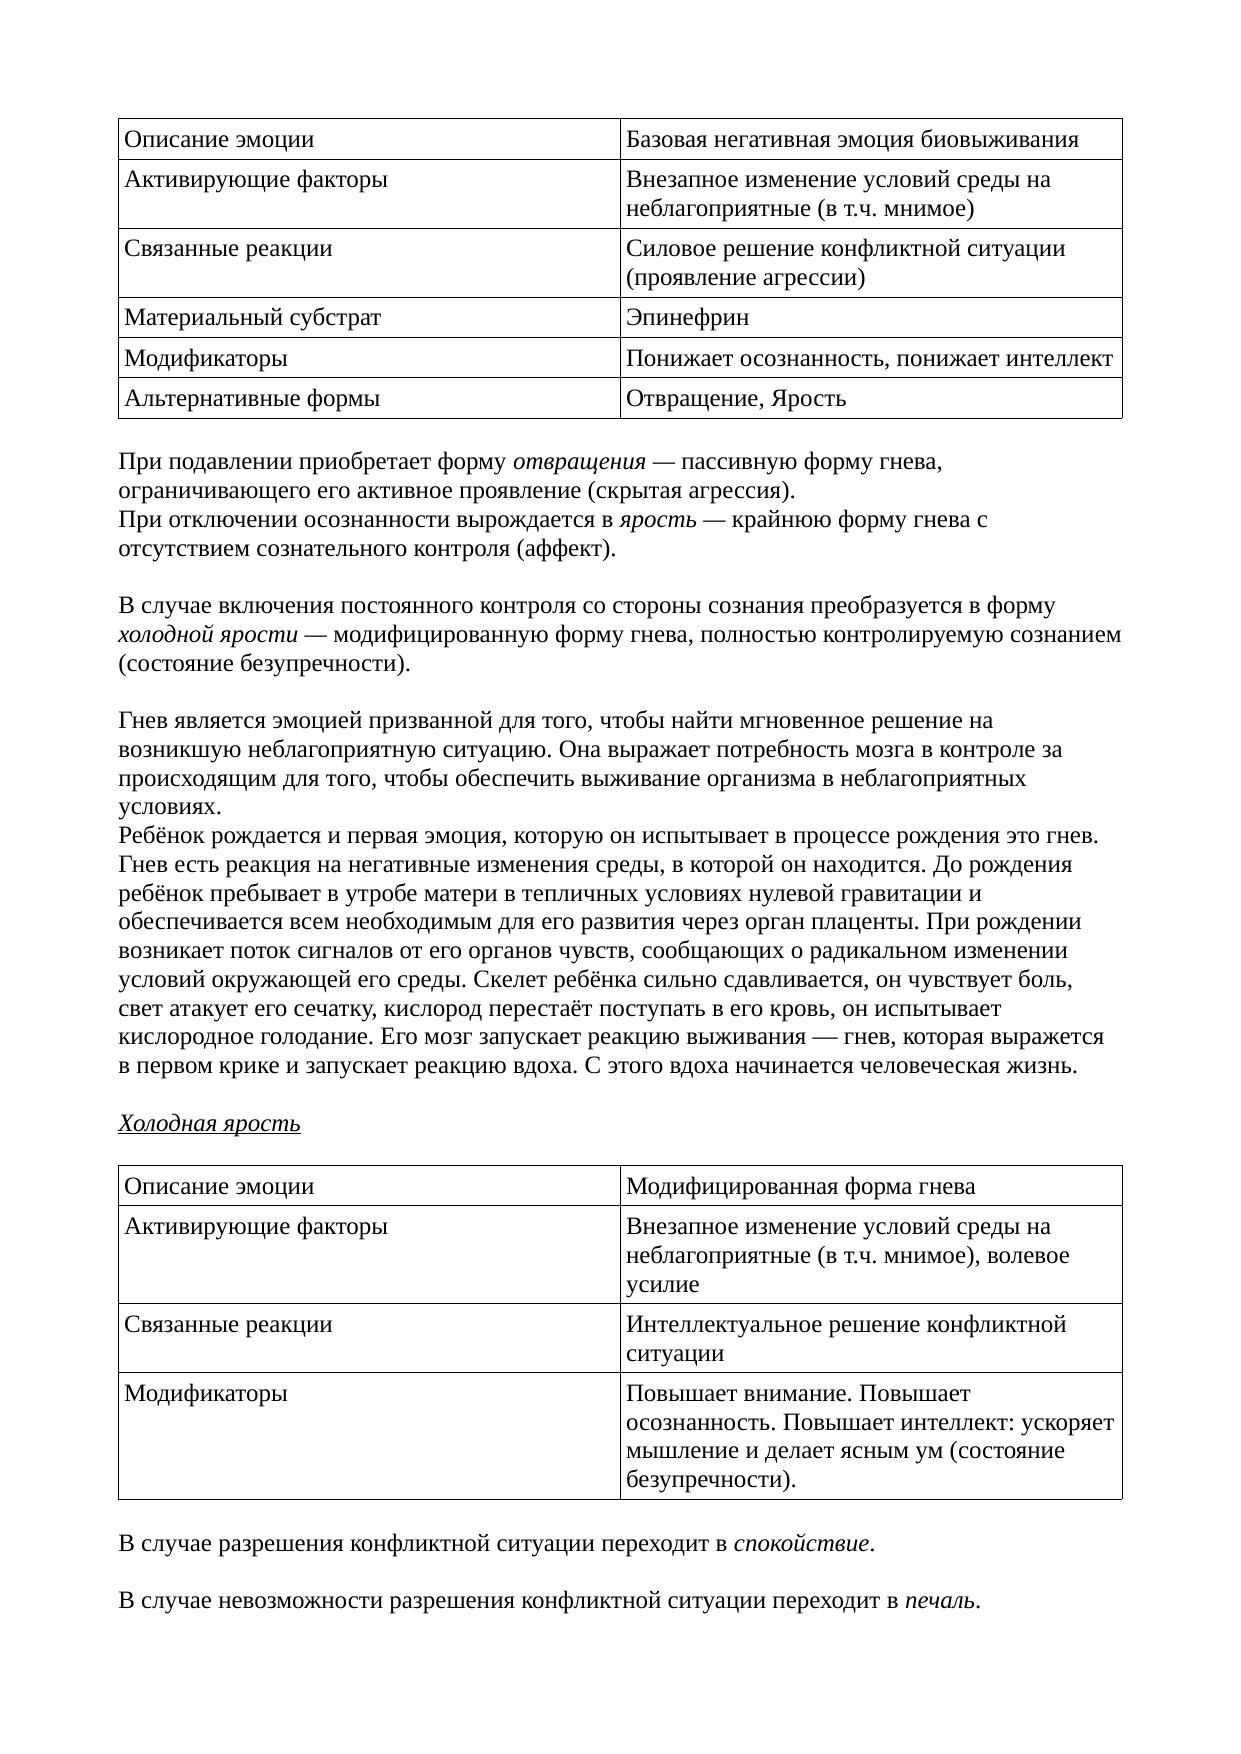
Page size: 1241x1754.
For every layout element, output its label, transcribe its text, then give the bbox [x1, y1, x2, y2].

text В случае разрешения конфликтной ситуации переходит в спокойствие. [118, 1528, 1122, 1556]
table_cell Отвращение, Ярость [621, 378, 1122, 417]
table_cell Внезапное изменение условий среды на неблагоприятные (в т.ч. мнимое), волевое усилие [621, 1206, 1122, 1303]
text Ребёнок рождается и первая эмоция, которую он испытывает в процессе рождения это гнев. Гнев есть реакция на негативные изменения среды, в которой он находится. До рождения ребёнок пребывает в утробе матери в тепличных условиях нулевой гравитации и обеспечивается всем необходимым для его развития через орган плаценты. При рождении возникает поток сигналов от его органов чувств, сообщающих о радикальном изменении условий окружающей его среды. Скелет ребёнка сильно сдавливается, он чувствует боль, свет атакует его сечатку, кислород перестаёт поступать в его кровь, он испытывает кислородное голодание. Его мозг запускает реакцию выживания — гнев, которая выражется в первом крике и запускает реакцию вдоха. С этого вдоха начинается человеческая жизнь. [118, 820, 1122, 1079]
table_cell Активирующие факторы [119, 160, 620, 227]
table_cell Модификаторы [119, 1373, 620, 1499]
text В случае включения постоянного контроля со стороны сознания преобразуется в форму холодной ярости — модифицированную форму гнева, полностью контролируемую сознанием (состояние безупречности). [118, 590, 1122, 676]
table_cell Материальный субстрат [119, 298, 620, 337]
table_header Модифицированная форма гнева [621, 1166, 1122, 1205]
table_cell Силовое решение конфликтной ситуации (проявление агрессии) [621, 229, 1122, 297]
table_header Описание эмоции [119, 1166, 620, 1205]
table_header Базовая негативная эмоция биовыживания [621, 119, 1122, 158]
table_cell Интеллектуальное решение конфликтной ситуации [621, 1304, 1122, 1372]
table_cell Понижает осознанность, понижает интеллект [621, 338, 1122, 377]
table_header Описание эмоции [119, 119, 620, 158]
table_cell Эпинефрин [621, 298, 1122, 337]
table_cell Связанные реакции [119, 1304, 620, 1372]
text При подавлении приобретает форму отвращения — пассивную форму гнева, ограничивающего его активное проявление (скрытая агрессия). [118, 446, 1122, 504]
table_cell Активирующие факторы [119, 1206, 620, 1303]
text При отключении осознанности вырождается в ярость — крайнюю форму гнева с отсутствием сознательного контроля (аффект). [118, 504, 1122, 561]
table_cell Внезапное изменение условий среды на неблагоприятные (в т.ч. мнимое) [621, 160, 1122, 227]
text В случае невозможности разрешения конфликтной ситуации переходит в печаль. [118, 1585, 1122, 1614]
table_cell Повышает внимание. Повышает осознанность. Повышает интеллект: ускоряет мышление и делает ясным ум (состояние безупречности). [621, 1373, 1122, 1499]
table_cell Модификаторы [119, 338, 620, 377]
table_cell Альтернативные формы [119, 378, 620, 417]
text Холодная ярость [118, 1108, 1122, 1136]
text Гнев является эмоцией призванной для того, чтобы найти мгновенное решение на возникшую неблагоприятную ситуацию. Она выражает потребность мозга в контроле за происходящим для того, чтобы обеспечить выживание организма в неблагоприятных условиях. [118, 705, 1122, 820]
table_cell Связанные реакции [119, 229, 620, 297]
